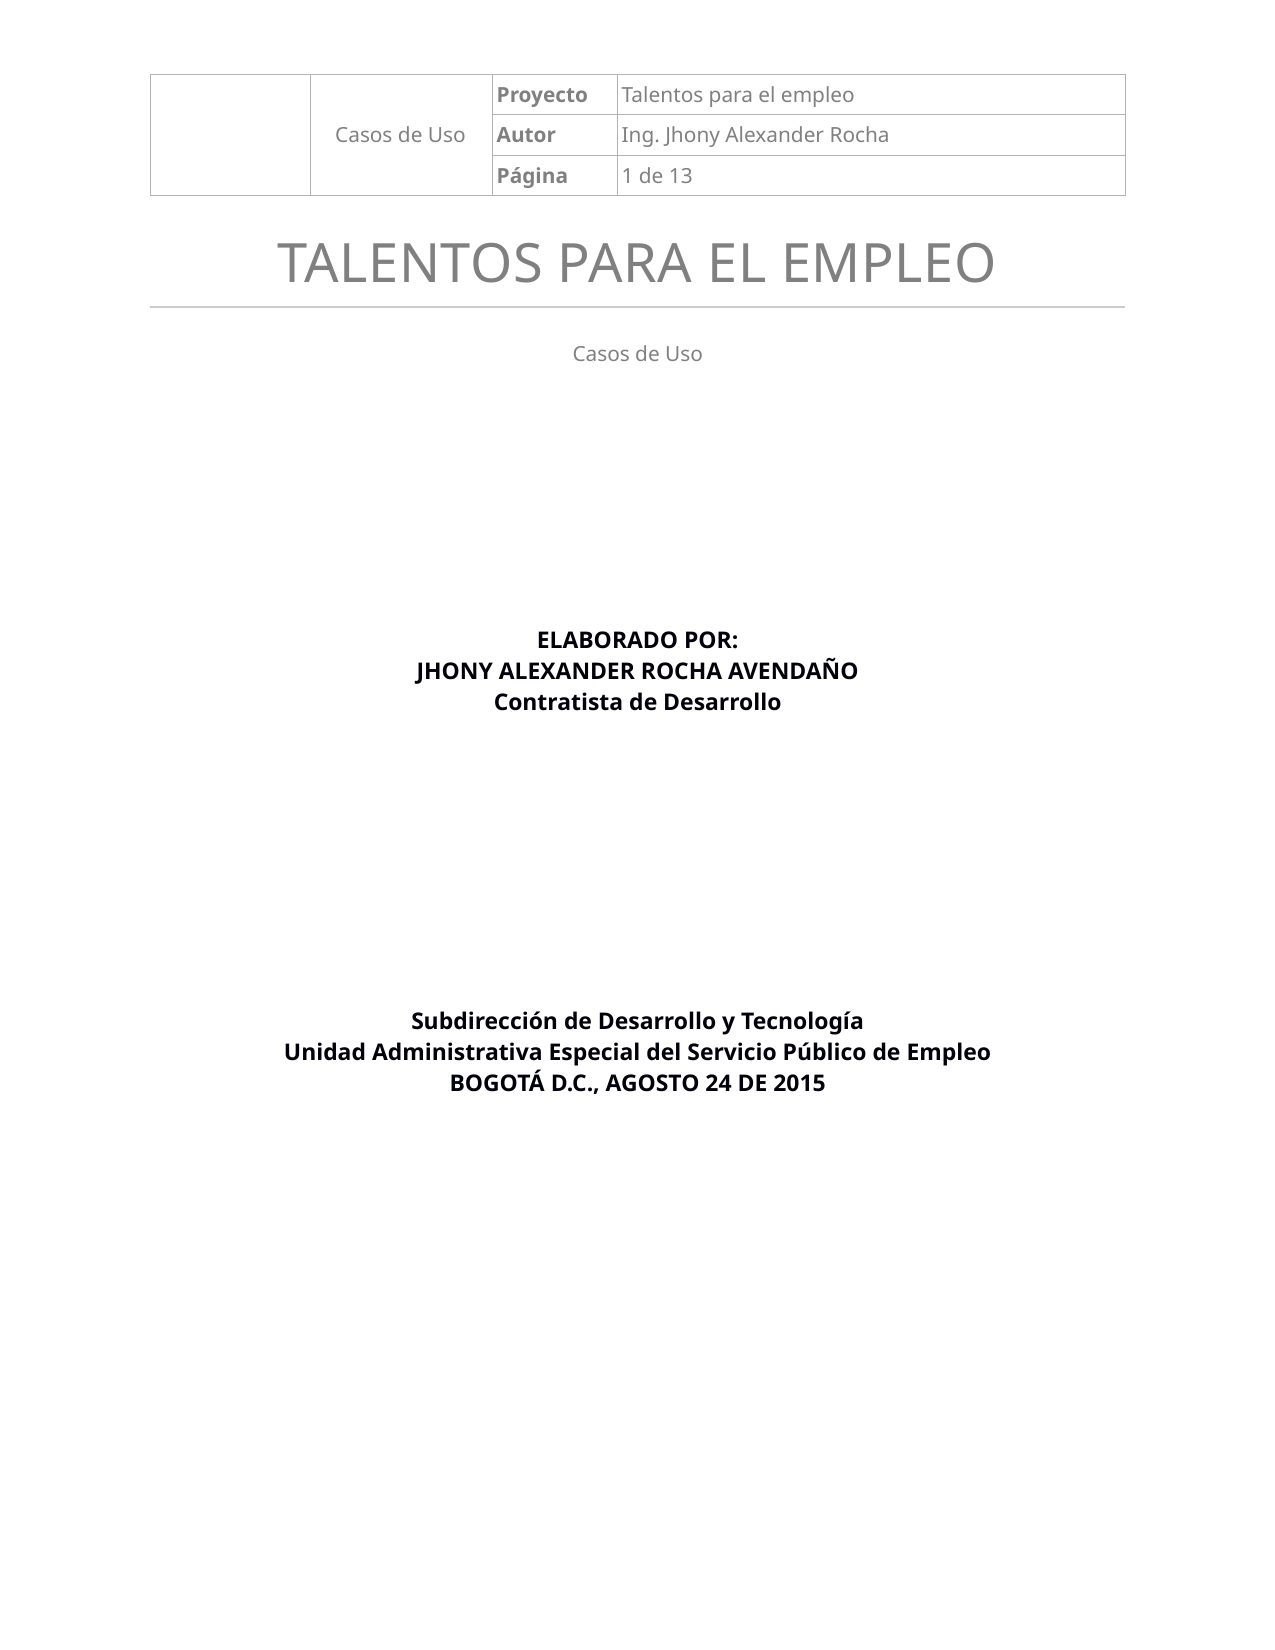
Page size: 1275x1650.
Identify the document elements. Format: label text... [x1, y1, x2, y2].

text Casos de Uso [150, 339, 1125, 368]
text Subdirección de Desarrollo y Tecnología [150, 1005, 1125, 1036]
title TALENTOS PARA EL EMPLEO [150, 224, 1125, 306]
text Contratista de Desarrollo [150, 686, 1125, 718]
text Unidad Administrativa Especial del Servicio Público de Empleo [150, 1036, 1125, 1067]
text BOGOTÁ D.C., AGOSTO 24 DE 2015 [150, 1067, 1125, 1098]
text JHONY ALEXANDER ROCHA AVENDAÑO [150, 655, 1125, 686]
text ELABORADO POR: [150, 624, 1125, 655]
